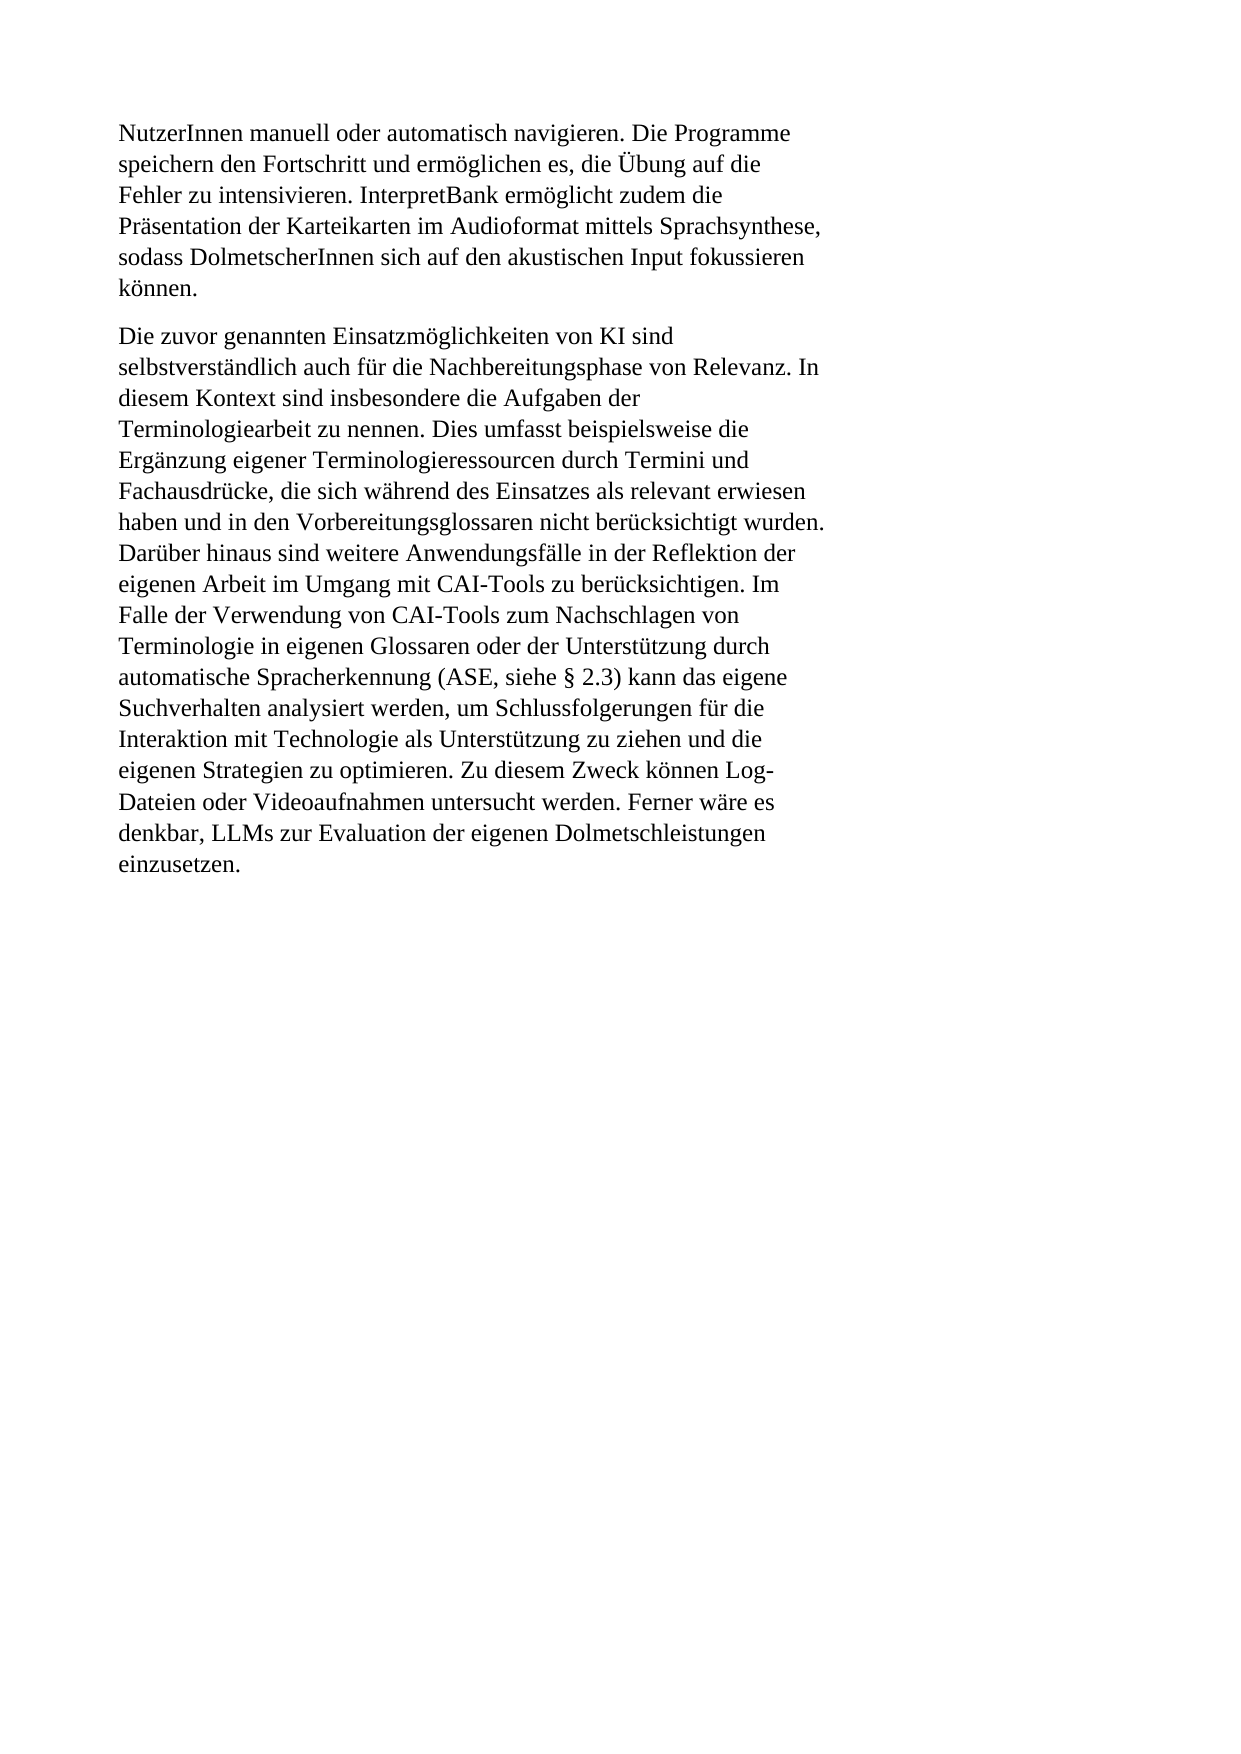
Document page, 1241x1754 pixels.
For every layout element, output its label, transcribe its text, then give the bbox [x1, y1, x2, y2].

list Die zuvor genannten Einsatzmöglichkeiten von KI sind selbstverständlich auch für die Nachbereitungsphase von Relevanz. In diesem Kontext sind insbesondere die Aufgaben der Terminologiearbeit zu nennen. Dies umfasst beispielsweise die Ergänzung eigener Terminologieressourcen durch Termini und Fachausdrücke, die sich während des Einsatzes als relevant erwiesen haben und in den Vorbereitungsglossaren nicht berücksichtigt wurden. Darüber hinaus sind weitere Anwendungsfälle in der Reflektion der eigenen Arbeit im Umgang mit CAI-Tools zu berücksichtigen. Im Falle der Verwendung von CAI-Tools zum Nachschlagen von Terminologie in eigenen Glossaren oder der Unterstützung durch automatische Spracherkennung (ASE, siehe § 2.3) kann das eigene Suchverhalten analysiert werden, um Schlussfolgerungen für die Interaktion mit Technologie als Unterstützung zu ziehen und die eigenen Strategien zu optimieren. Zu diesem Zweck können Log-Dateien oder Videoaufnahmen untersucht werden. Ferner wäre es denkbar, LLMs zur Evaluation der eigenen Dolmetschleistungen einzusetzen. [118, 321, 827, 877]
list NutzerInnen manuell oder automatisch navigieren. Die Programme speichern den Fortschritt und ermöglichen es, die Übung auf die Fehler zu intensivieren. InterpretBank ermöglicht zudem die Präsentation der Karteikarten im Audioformat mittels Sprachsynthese, sodass DolmetscherInnen sich auf den akustischen Input fokussieren können. [118, 118, 827, 302]
